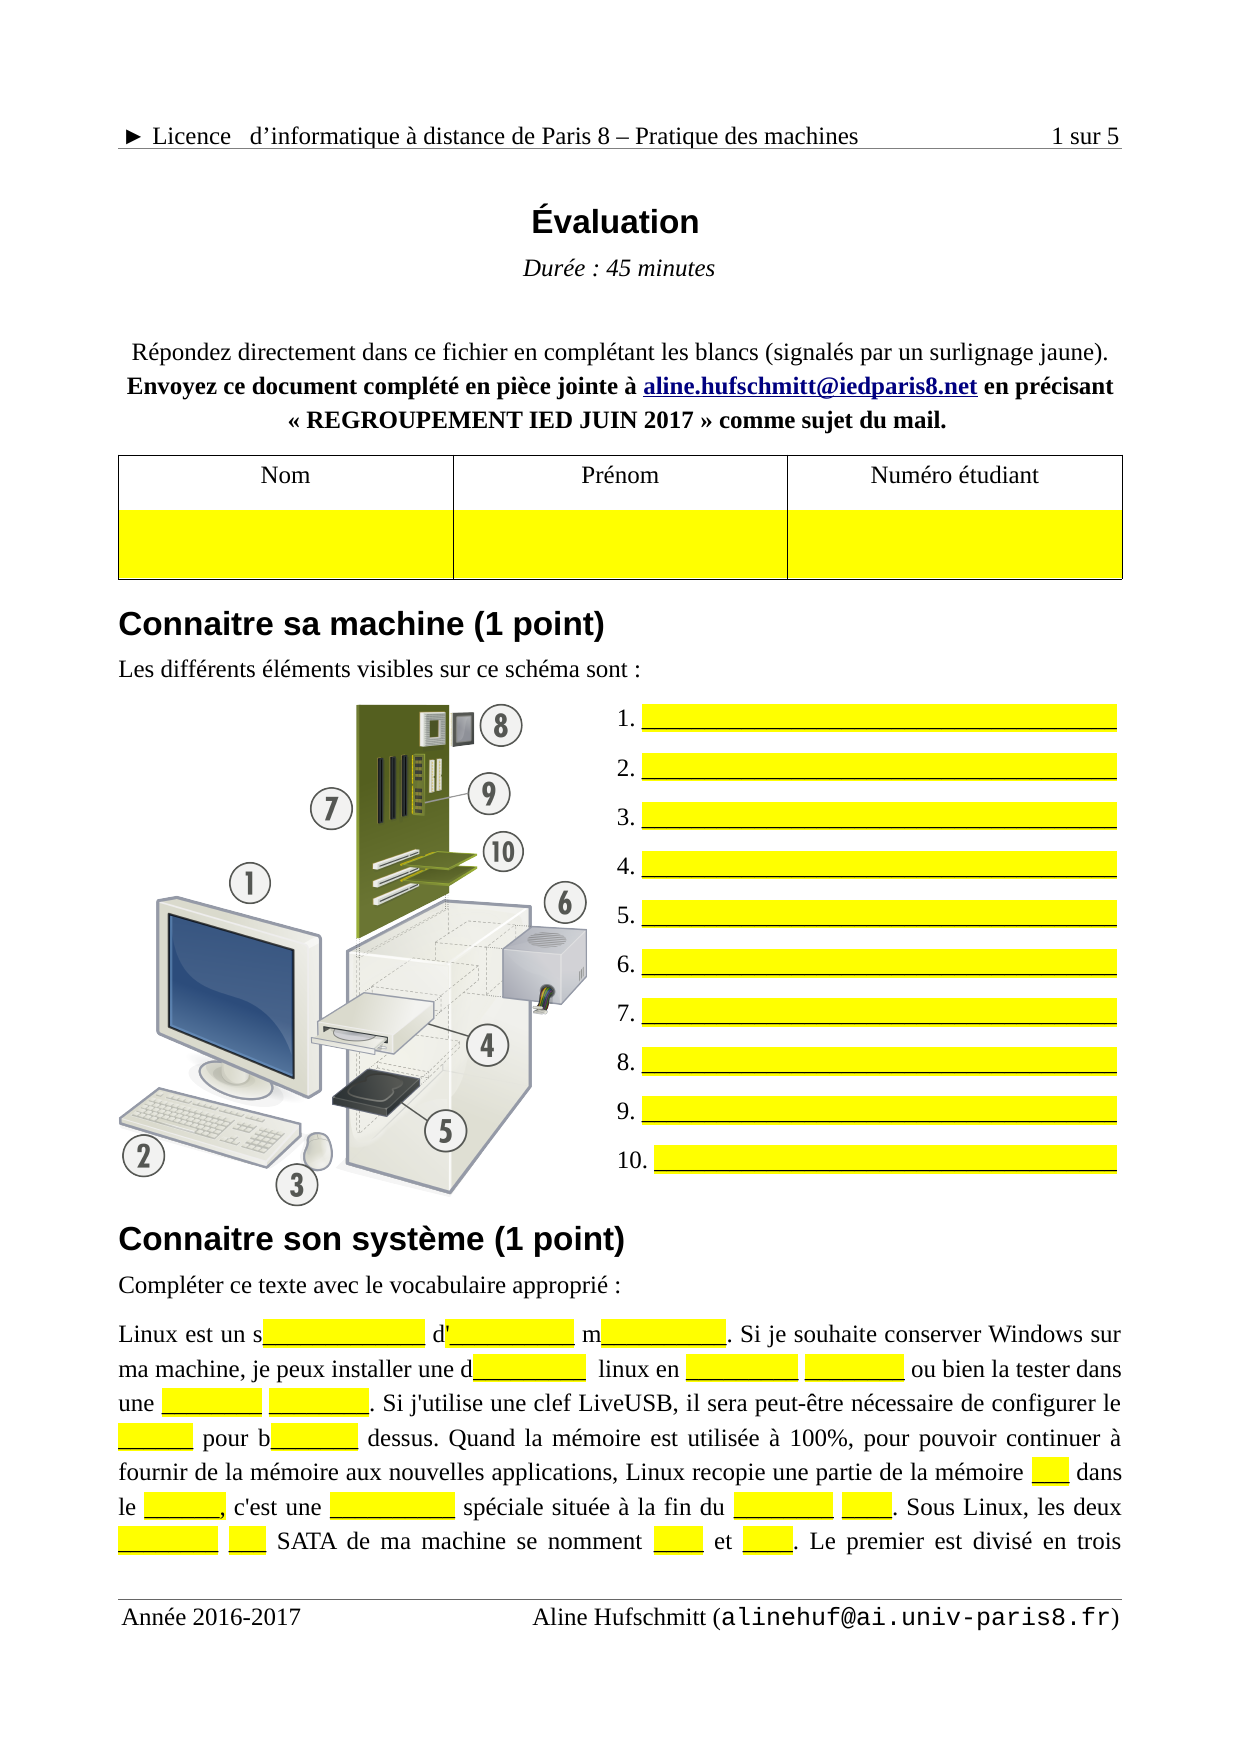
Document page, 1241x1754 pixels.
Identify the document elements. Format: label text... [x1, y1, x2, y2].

text 2. ______________________________________ [588, 753, 1122, 781]
text Durée : 45 minutes [118, 253, 1122, 282]
text Linux est un s_____________ d'__________ m__________. Si je souhaite conserver Windows sur ma machine, je peux installer une d_________ linux en _________ ________ ou bien la tester dans une ________ ________. Si j'utilise une clef LiveUSB, il sera peut-être nécessaire de configurer le ______ pour b_______ dessus. Quand la mémoire est utilisée à 100%, pour pouvoir continuer à fournir de la mémoire aux nouvelles applications, Linux recopie une partie de la mémoire ___ dans le ______, c'est une __________ spéciale située à la fin du ________ ____. Sous Linux, les deux ________ ___ SATA de ma machine se nomment ____ et ____. Le premier est divisé en trois [118, 1319, 1122, 1555]
subtitle Connaitre sa machine (1 point) [118, 603, 1122, 642]
text Les différents éléments visibles sur ce schéma sont : [118, 654, 1122, 683]
table_cell [119, 510, 453, 578]
subtitle Évaluation [118, 202, 1122, 241]
text 8. ______________________________________ [588, 1047, 1122, 1076]
table_header Numéro étudiant [788, 456, 1122, 509]
table_cell [788, 510, 1122, 578]
picture [118, 703, 588, 1207]
text 3. ______________________________________ [588, 802, 1122, 830]
text Répondez directement dans ce fichier en complétant les blancs (signalés par un surlignage jaune). Envoyez ce document complété en pièce jointe à aline.hufschmitt@iedparis8.net en précisant « REGROUPEMENT IED JUIN 2017 » comme sujet du mail. [118, 302, 1122, 434]
subtitle Connaitre son système (1 point) [118, 1219, 1122, 1258]
table_header Nom [119, 456, 453, 509]
text Compléter ce texte avec le vocabulaire approprié : [118, 1270, 1122, 1299]
text 10. _____________________________________ [588, 1145, 1122, 1174]
text 5. ______________________________________ [588, 900, 1122, 928]
text 7. ______________________________________ [588, 998, 1122, 1027]
text 6. ______________________________________ [588, 949, 1122, 978]
text 9. ______________________________________ [588, 1096, 1122, 1125]
text 4. ______________________________________ [588, 851, 1122, 879]
text 1. ______________________________________ [588, 703, 1122, 732]
table_header Prénom [454, 456, 787, 509]
table_cell [454, 510, 787, 578]
